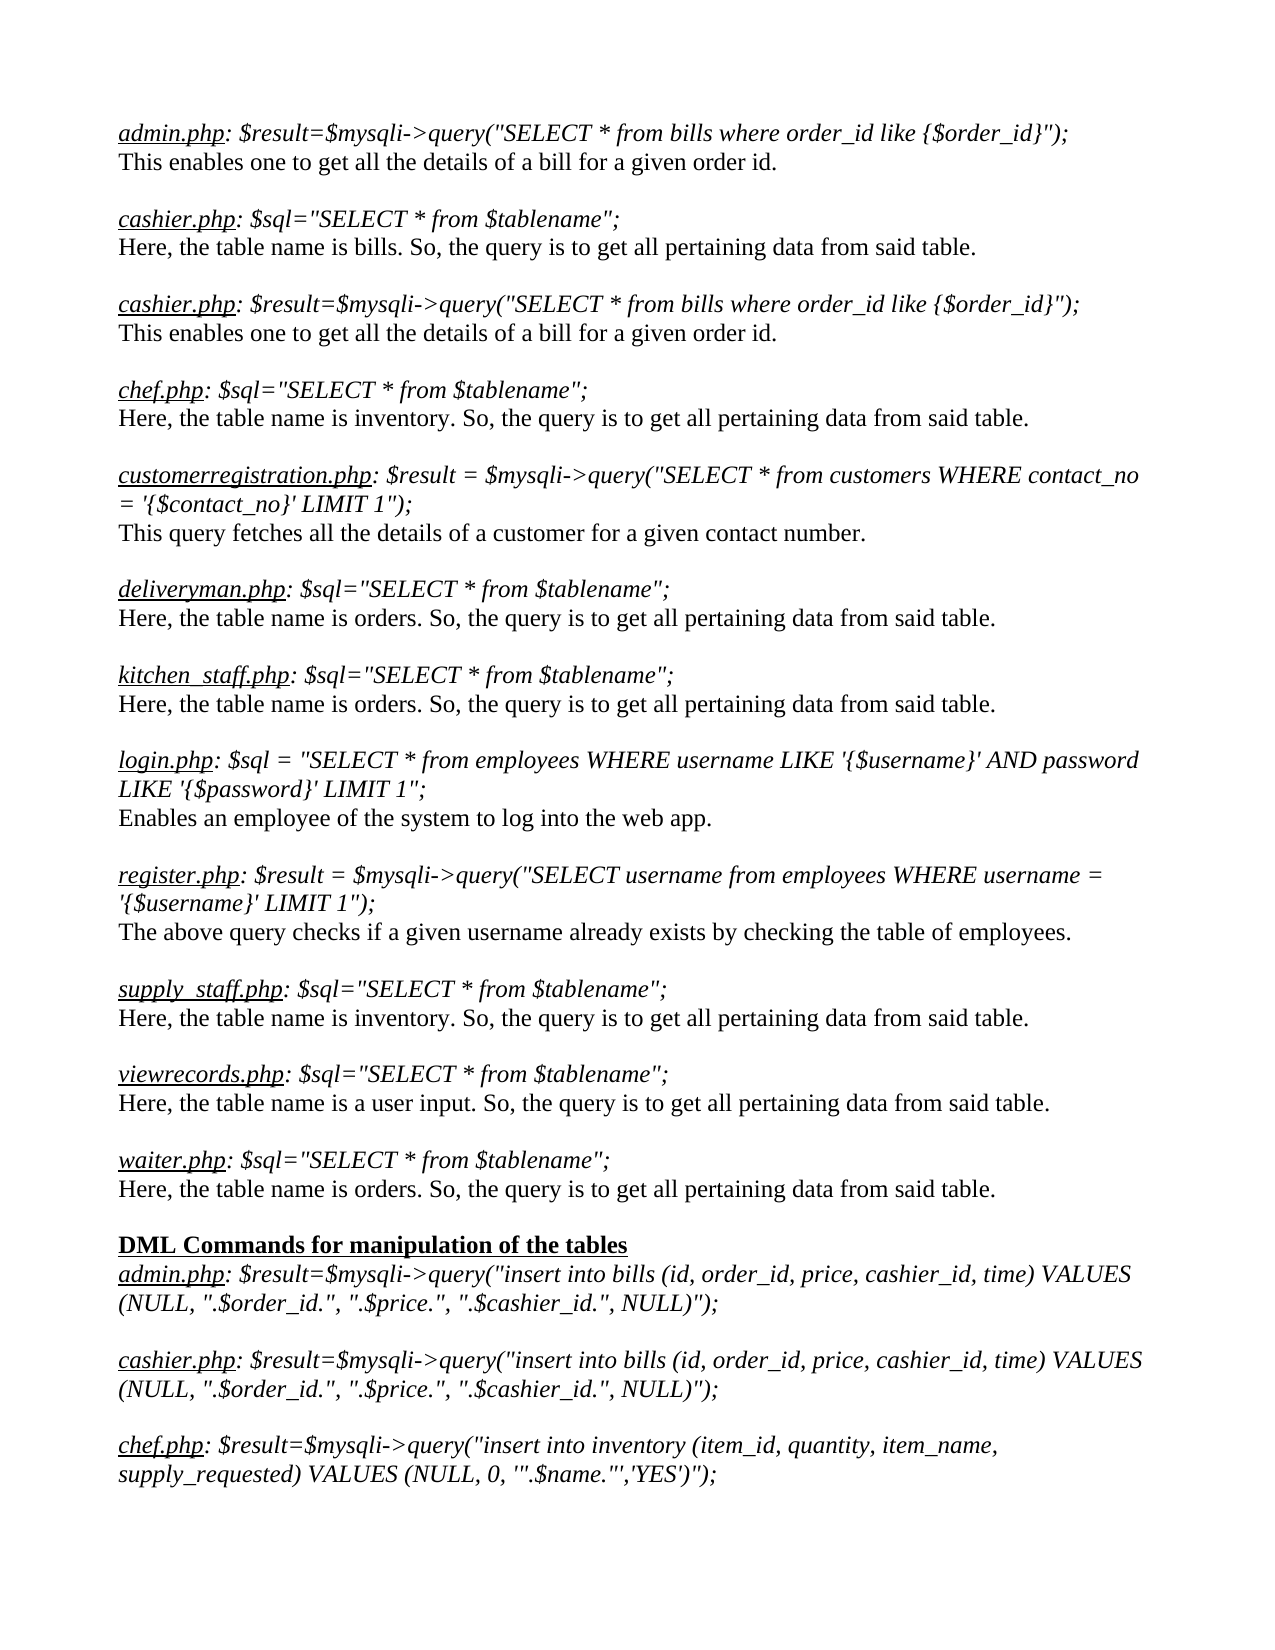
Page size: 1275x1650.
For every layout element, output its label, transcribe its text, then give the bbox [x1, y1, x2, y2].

text register.php: $result = $mysqli->query("SELECT username from employees WHERE username = '{$username}' LIMIT 1"); [118, 860, 1157, 917]
text Here, the table name is orders. So, the query is to get all pertaining data from said table. [118, 1174, 1157, 1203]
text This query fetches all the details of a customer for a given contact number. [118, 518, 1157, 546]
text supply_staff.php: $sql="SELECT * from $tablename"; [118, 974, 1157, 1003]
text Enables an employee of the system to log into the web app. [118, 803, 1157, 832]
text Here, the table name is inventory. So, the query is to get all pertaining data from said table. [118, 403, 1157, 432]
text Here, the table name is inventory. So, the query is to get all pertaining data from said table. [118, 1003, 1157, 1032]
text cashier.php: $sql="SELECT * from $tablename"; [118, 204, 1157, 232]
text DML Commands for manipulation of the tables [118, 1231, 1157, 1259]
text chef.php: $result=$mysqli->query("insert into inventory (item_id, quantity, item_name, supply_requested) VALUES (NULL, 0, '".$name."','YES')"); [118, 1430, 1157, 1488]
text admin.php: $result=$mysqli->query("SELECT * from bills where order_id like {$order_id}"); [118, 118, 1157, 147]
text deliveryman.php: $sql="SELECT * from $tablename"; [118, 574, 1157, 603]
text login.php: $sql = "SELECT * from employees WHERE username LIKE '{$username}' AND password LIKE '{$password}' LIMIT 1"; [118, 746, 1157, 803]
text viewrecords.php: $sql="SELECT * from $tablename"; [118, 1059, 1157, 1088]
text admin.php: $result=$mysqli->query("insert into bills (id, order_id, price, cashier_id, time) VALUES (NULL, ".$order_id.", ".$price.", ".$cashier_id.", NULL)"); [118, 1259, 1157, 1317]
text Here, the table name is orders. So, the query is to get all pertaining data from said table. [118, 603, 1157, 632]
text customerregistration.php: $result = $mysqli->query("SELECT * from customers WHERE contact_no = '{$contact_no}' LIMIT 1"); [118, 460, 1157, 518]
text cashier.php: $result=$mysqli->query("insert into bills (id, order_id, price, cashier_id, time) VALUES (NULL, ".$order_id.", ".$price.", ".$cashier_id.", NULL)"); [118, 1345, 1157, 1402]
text cashier.php: $result=$mysqli->query("SELECT * from bills where order_id like {$order_id}"); [118, 289, 1157, 318]
text Here, the table name is a user input. So, the query is to get all pertaining data from said table. [118, 1088, 1157, 1117]
text Here, the table name is bills. So, the query is to get all pertaining data from said table. [118, 232, 1157, 261]
text kitchen_staff.php: $sql="SELECT * from $tablename"; [118, 660, 1157, 689]
text This enables one to get all the details of a bill for a given order id. [118, 318, 1157, 347]
text The above query checks if a given username already exists by checking the table of employees. [118, 917, 1157, 946]
text chef.php: $sql="SELECT * from $tablename"; [118, 375, 1157, 403]
text waiter.php: $sql="SELECT * from $tablename"; [118, 1145, 1157, 1174]
text Here, the table name is orders. So, the query is to get all pertaining data from said table. [118, 689, 1157, 717]
text This enables one to get all the details of a bill for a given order id. [118, 147, 1157, 176]
